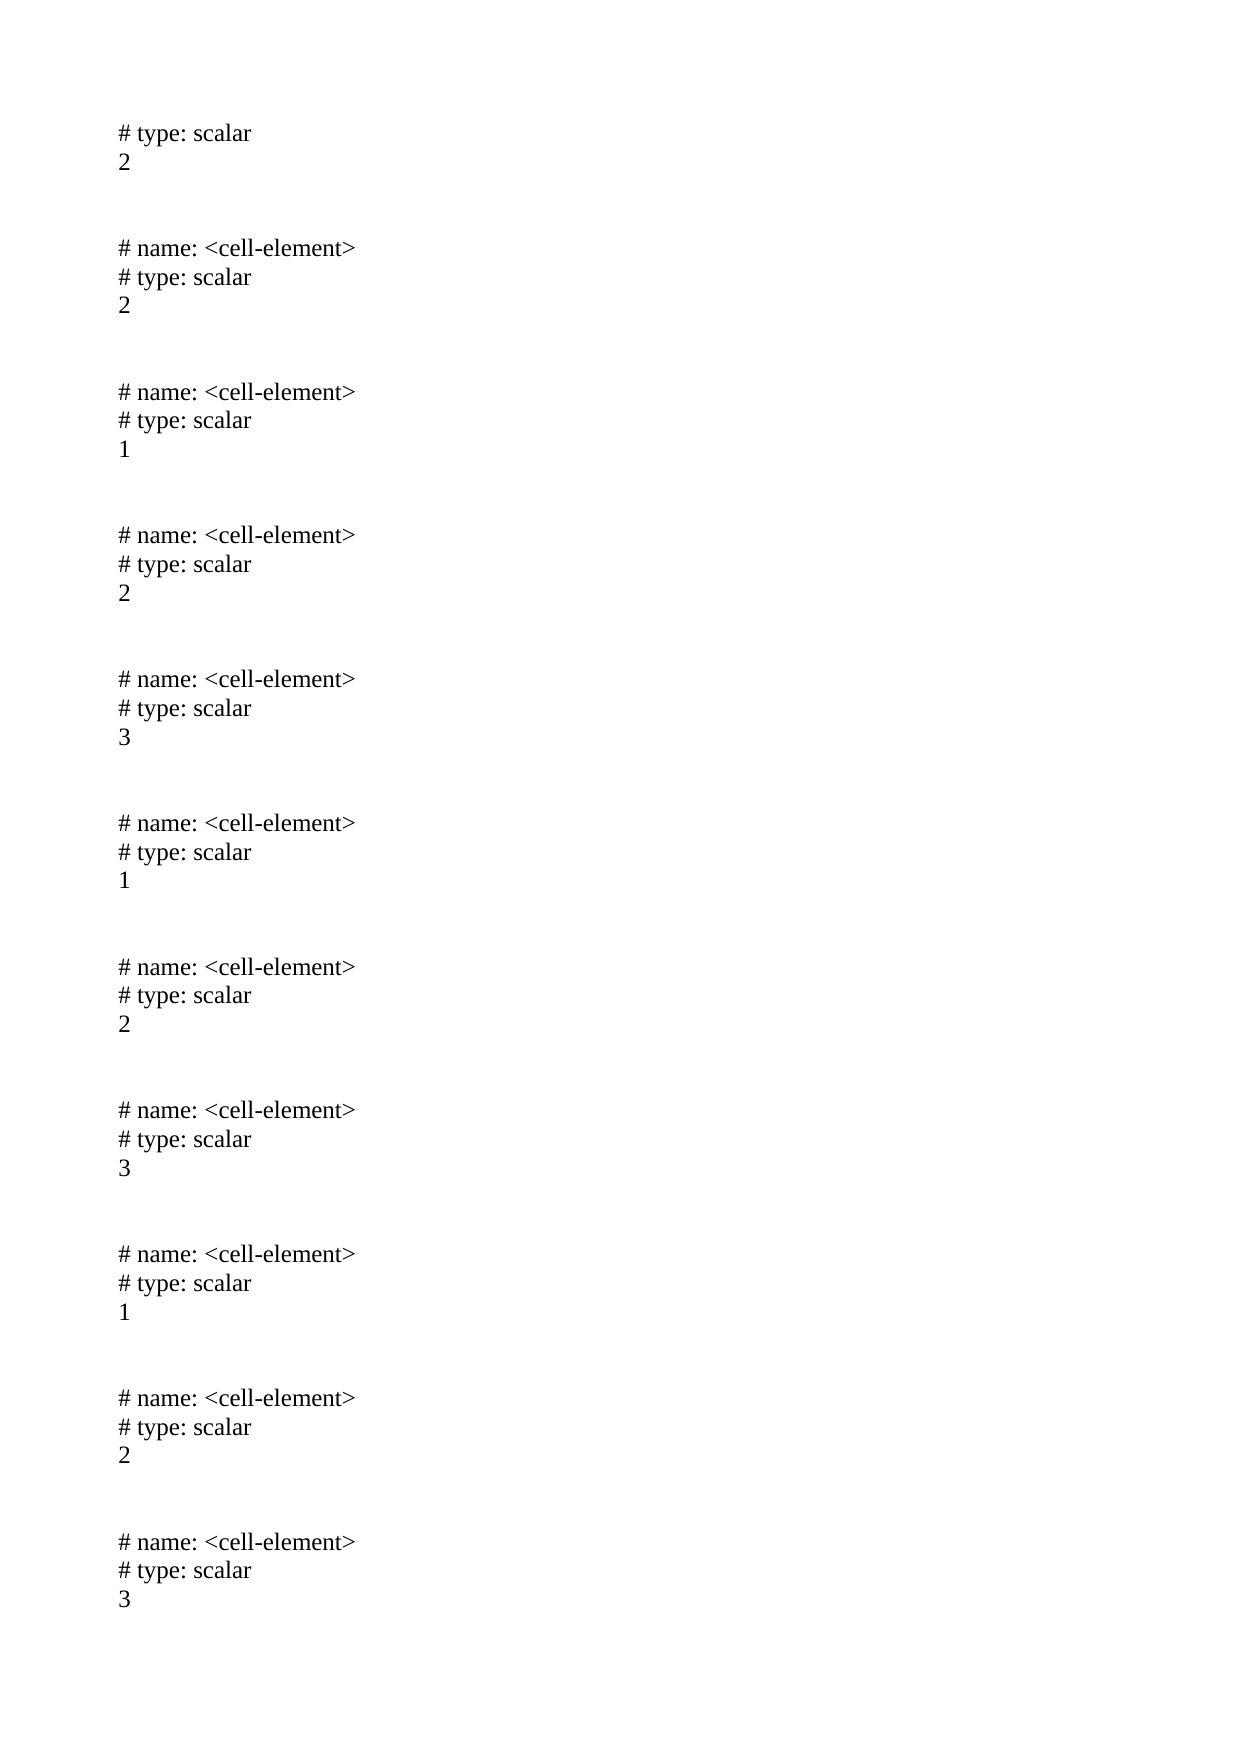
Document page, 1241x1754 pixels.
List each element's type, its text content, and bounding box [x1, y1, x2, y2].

text 2 [118, 147, 1122, 176]
text 3 [118, 1153, 1122, 1182]
text # type: scalar [118, 837, 1122, 866]
text 3 [118, 722, 1122, 751]
text # name: <cell-element> [118, 1239, 1122, 1268]
text # name: <cell-element> [118, 377, 1122, 406]
text 2 [118, 1009, 1122, 1038]
text # type: scalar [118, 1556, 1122, 1584]
text 2 [118, 1441, 1122, 1469]
text # type: scalar [118, 118, 1122, 147]
text 1 [118, 1297, 1122, 1326]
text # name: <cell-element> [118, 664, 1122, 693]
text # type: scalar [118, 549, 1122, 578]
text 1 [118, 866, 1122, 894]
text # type: scalar [118, 262, 1122, 291]
text # type: scalar [118, 1412, 1122, 1441]
text # name: <cell-element> [118, 808, 1122, 837]
text # name: <cell-element> [118, 1383, 1122, 1412]
text # type: scalar [118, 693, 1122, 722]
text # type: scalar [118, 1268, 1122, 1297]
text # type: scalar [118, 406, 1122, 434]
text # type: scalar [118, 1124, 1122, 1153]
text # type: scalar [118, 981, 1122, 1009]
text 3 [118, 1584, 1122, 1613]
text # name: <cell-element> [118, 233, 1122, 262]
text # name: <cell-element> [118, 521, 1122, 549]
text # name: <cell-element> [118, 1527, 1122, 1556]
text 1 [118, 434, 1122, 463]
text # name: <cell-element> [118, 1096, 1122, 1124]
text # name: <cell-element> [118, 952, 1122, 981]
text 2 [118, 578, 1122, 607]
text 2 [118, 291, 1122, 319]
